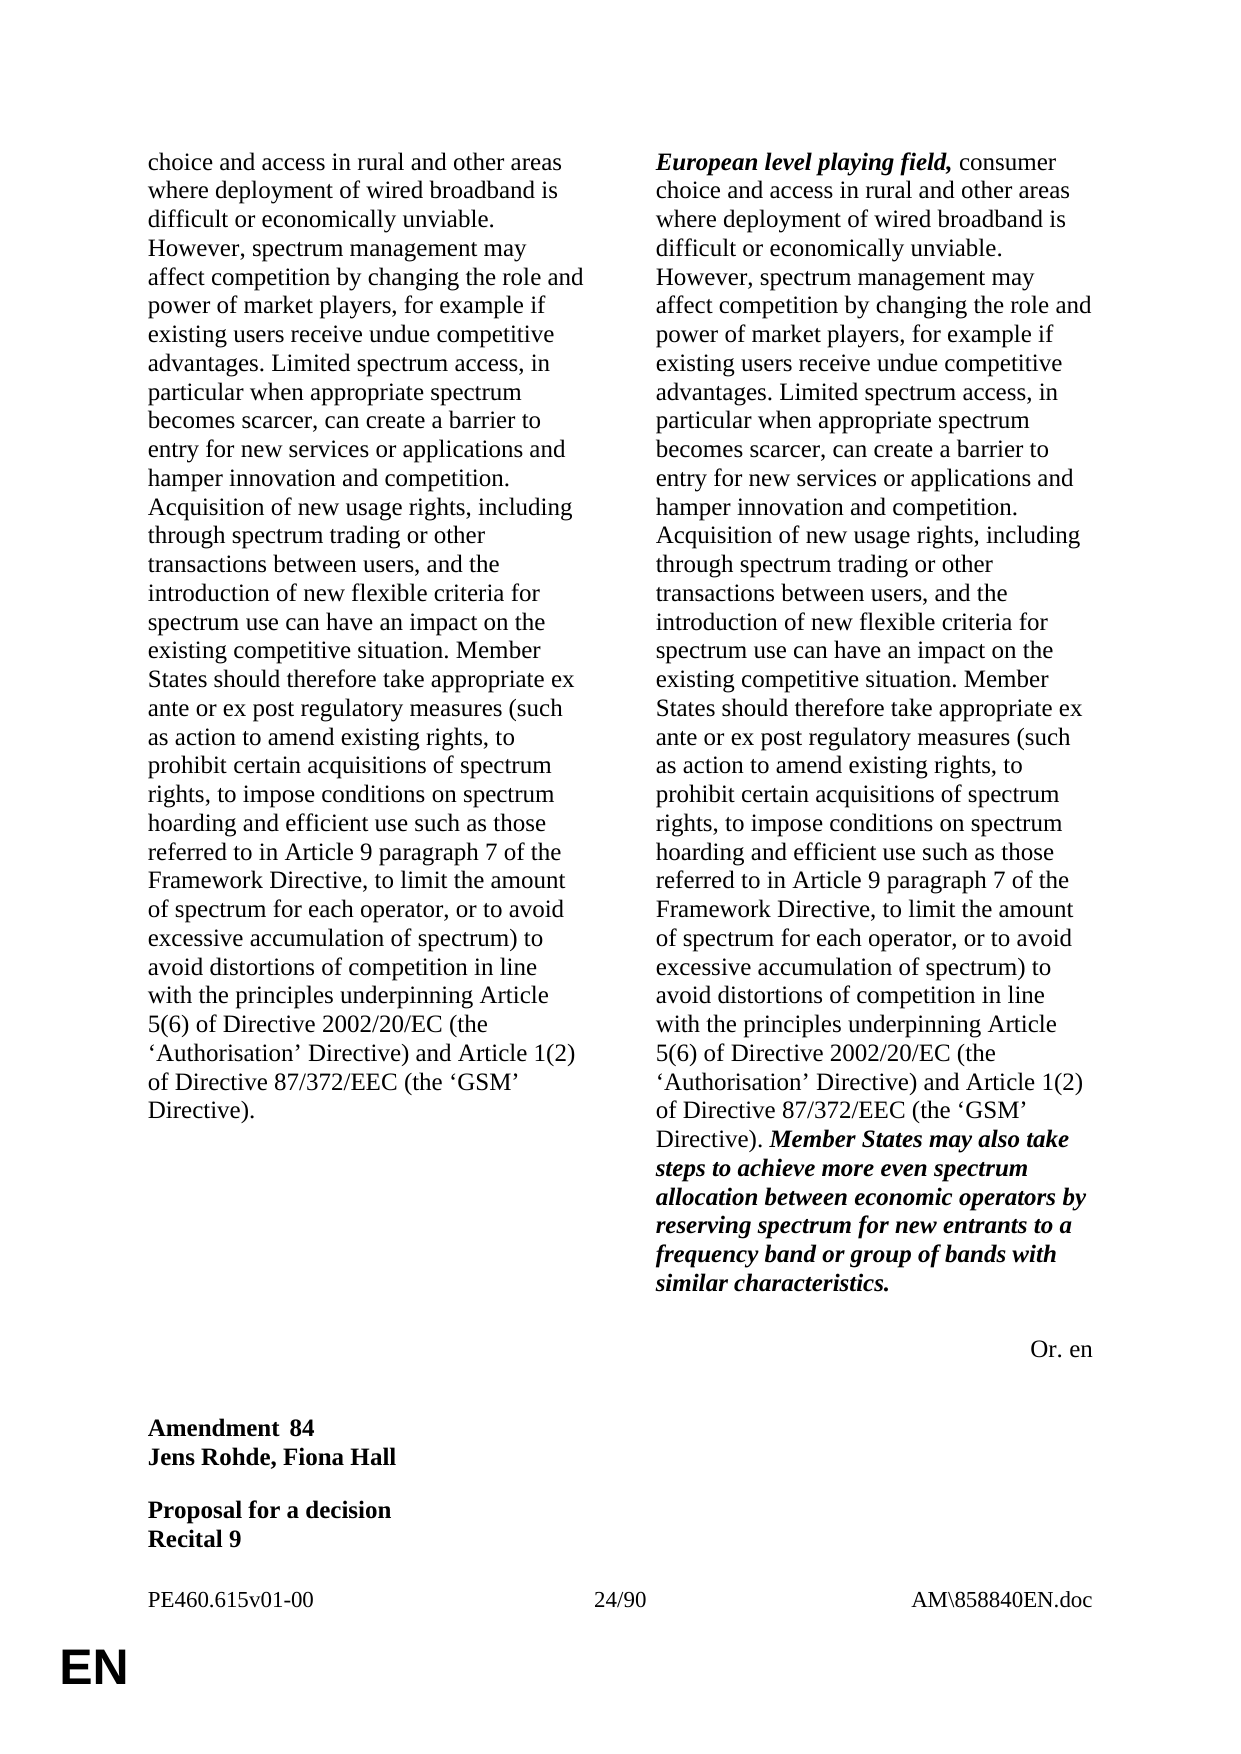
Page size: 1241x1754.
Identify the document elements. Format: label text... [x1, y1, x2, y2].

text <Members>Jens Rohde, Fiona Hall</Members> [148, 1442, 1093, 1471]
text Or. <Original>{EN}en</Original> [148, 1334, 1093, 1363]
text <Article>Recital 9 </Article> [148, 1524, 1093, 1553]
text <DocAmend>Proposal for a decision</DocAmend> [148, 1496, 1093, 1524]
text <Amend>Amendment <NumAm>84</NumAm> [148, 1413, 1093, 1442]
table_cell European level playing field, consumer choice and access in rural and other areas where deployment of wired broadband is difficult or economically unviable. However, spectrum management may affect competition by changing the role and power of market players, for example if existing users receive undue competitive advantages. Limited spectrum access, in particular when appropriate spectrum becomes scarcer, can create a barrier to entry for new services or applications and hamper innovation and competition. Acquisition of new usage rights, including through spectrum trading or other transactions between users, and the introduction of new flexible criteria for spectrum use can have an impact on the existing competitive situation. Member States should therefore take appropriate ex ante or ex post regulatory measures (such as action to amend existing rights, to prohibit certain acquisitions of spectrum rights, to impose conditions on spectrum hoarding and efficient use such as those referred to in Article 9 paragraph 7 of the Framework Directive, to limit the amount of spectrum for each operator, or to avoid excessive accumulation of spectrum) to avoid distortions of competition in line with the principles underpinning Article 5(6) of Directive 2002/20/EC (the ‘Authorisation’ Directive) and Article 1(2) of Directive 87/372/EEC (the ‘GSM’ Directive). Member States may also take steps to achieve more even spectrum allocation between economic operators by reserving spectrum for new entrants to a frequency band or group of bands with similar characteristics. [620, 147, 1128, 1309]
table_cell choice and access in rural and other areas where deployment of wired broadband is difficult or economically unviable. However, spectrum management may affect competition by changing the role and power of market players, for example if existing users receive undue competitive advantages. Limited spectrum access, in particular when appropriate spectrum becomes scarcer, can create a barrier to entry for new services or applications and hamper innovation and competition. Acquisition of new usage rights, including through spectrum trading or other transactions between users, and the introduction of new flexible criteria for spectrum use can have an impact on the existing competitive situation. Member States should therefore take appropriate ex ante or ex post regulatory measures (such as action to amend existing rights, to prohibit certain acquisitions of spectrum rights, to impose conditions on spectrum hoarding and efficient use such as those referred to in Article 9 paragraph 7 of the Framework Directive, to limit the amount of spectrum for each operator, or to avoid excessive accumulation of spectrum) to avoid distortions of competition in line with the principles underpinning Article 5(6) of Directive 2002/20/EC (the ‘Authorisation’ Directive) and Article 1(2) of Directive 87/372/EEC (the ‘GSM’ Directive). [112, 147, 620, 1309]
